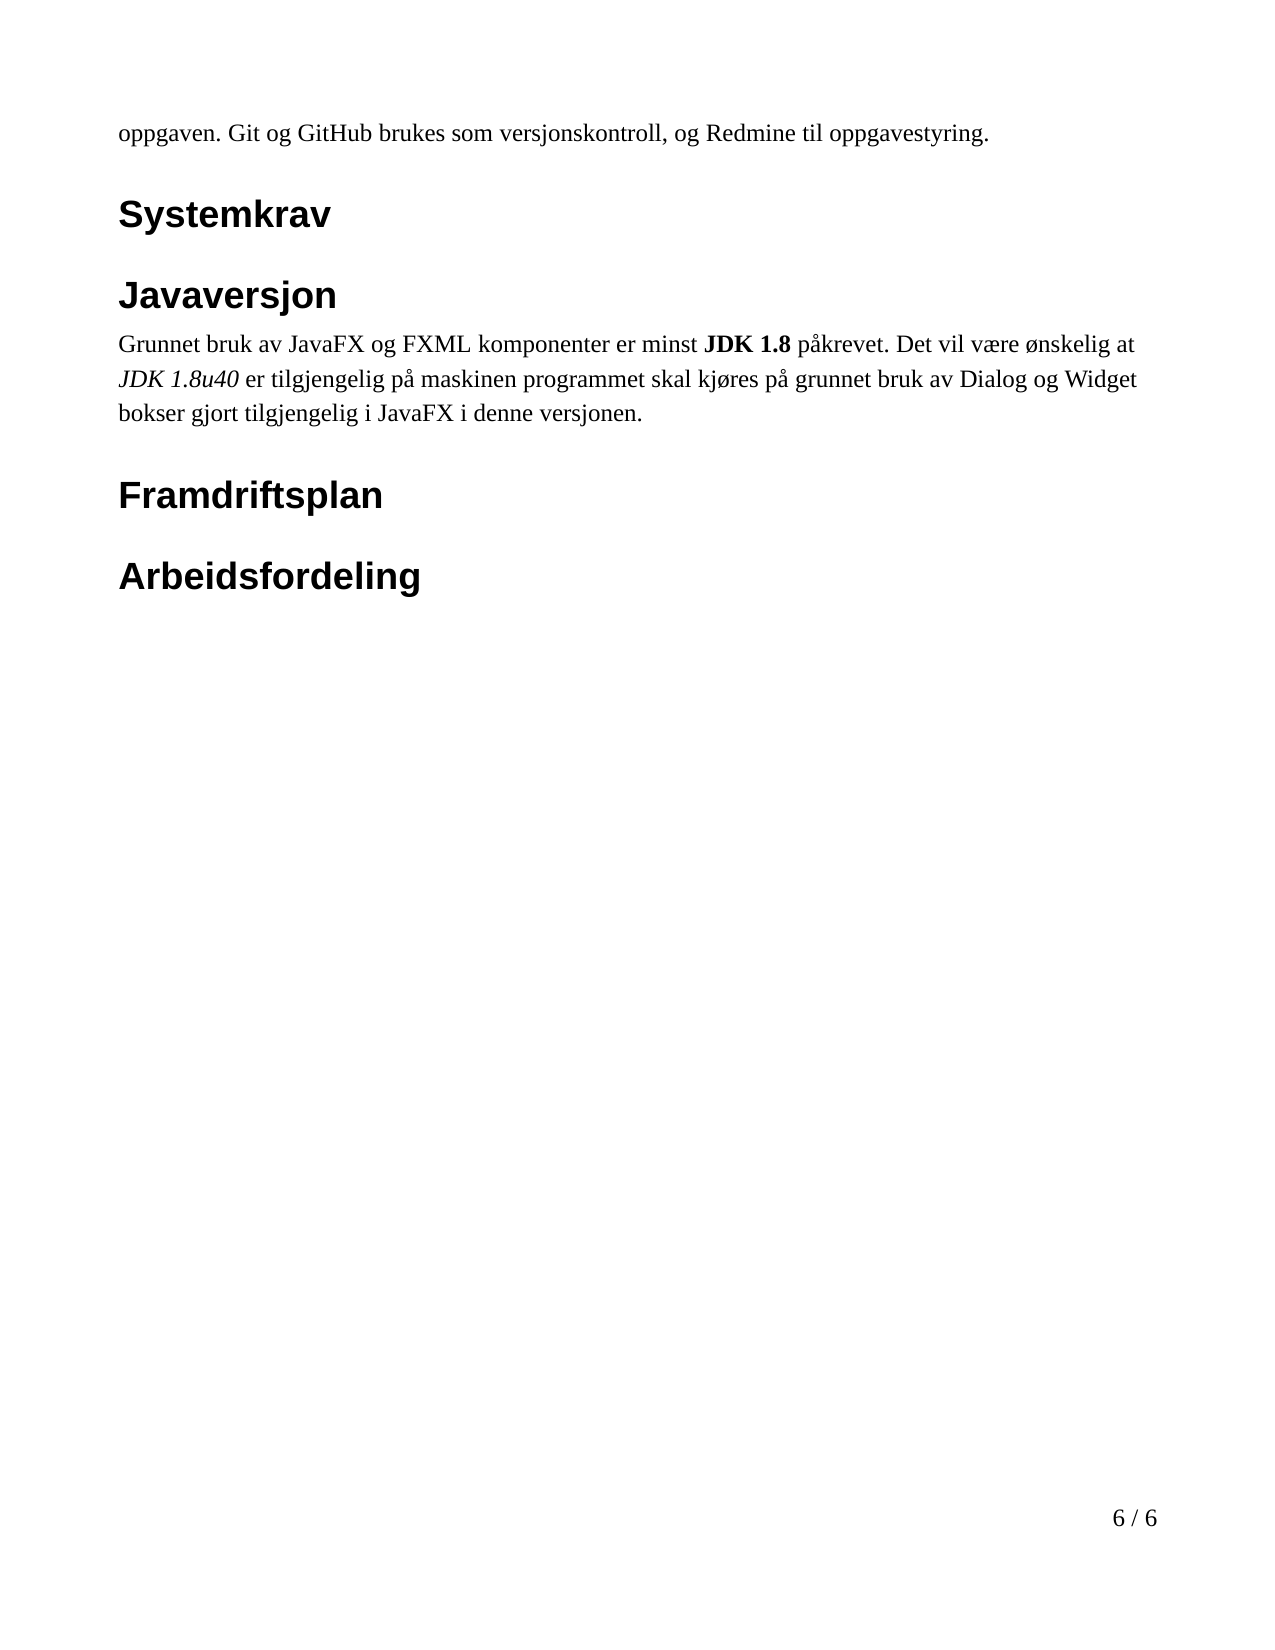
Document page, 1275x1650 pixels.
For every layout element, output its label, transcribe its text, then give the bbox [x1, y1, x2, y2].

subtitle Framdriftsplan [118, 472, 1157, 516]
subtitle Javaversjon [118, 273, 1157, 317]
text Grunnet bruk av JavaFX og FXML komponenter er minst JDK 1.8 påkrevet. Det vil være ønskelig at JDK 1.8u40 er tilgjengelig på maskinen programmet skal kjøres på grunnet bruk av Dialog og Widget bokser gjort tilgjengelig i JavaFX i denne versjonen. [118, 329, 1157, 427]
subtitle Systemkrav [118, 192, 1157, 236]
subtitle Arbeidsfordeling [118, 554, 1157, 597]
text oppgaven. Git og GitHub brukes som versjonskontroll, og Redmine til oppgavestyring. [118, 118, 1157, 147]
